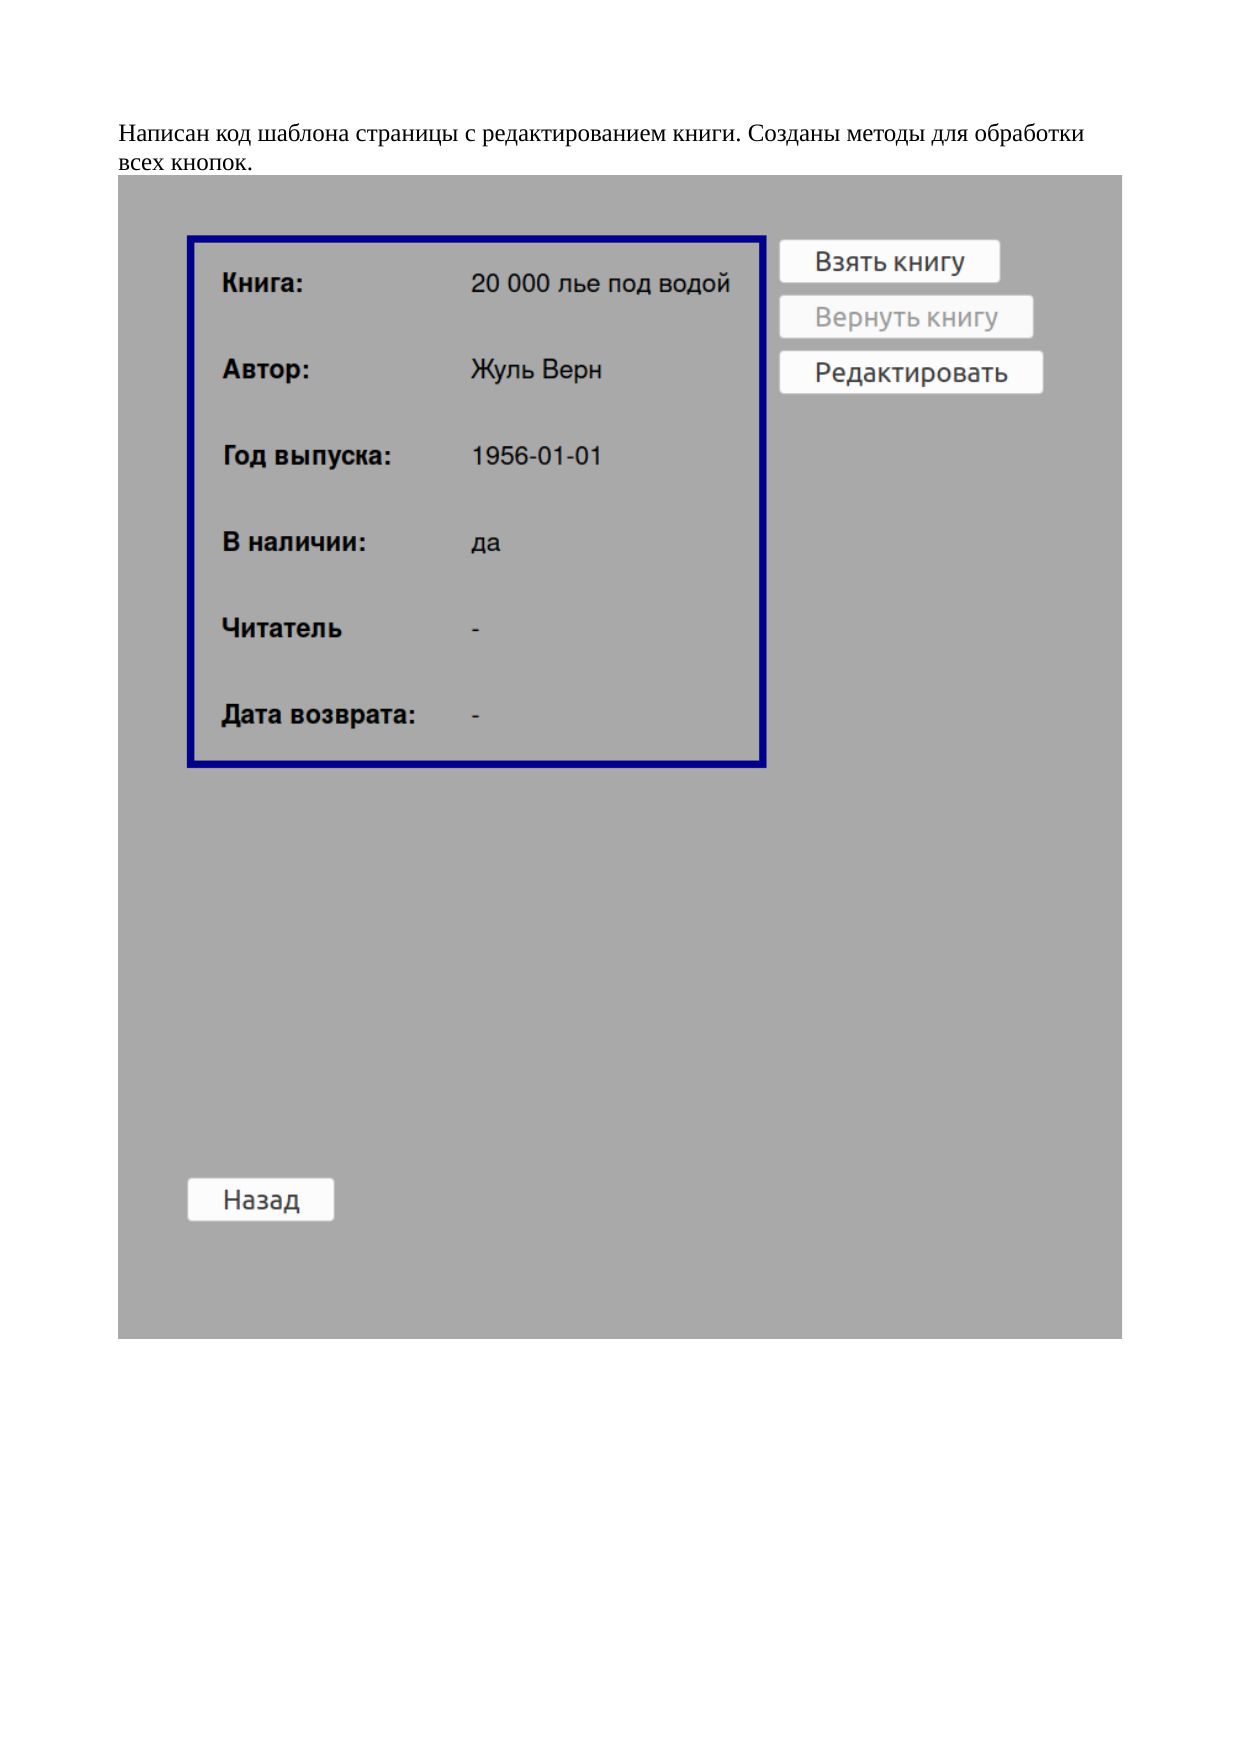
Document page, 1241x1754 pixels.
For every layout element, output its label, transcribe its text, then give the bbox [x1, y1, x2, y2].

picture [118, 175, 1123, 1339]
text Написан код шаблона страницы с редактированием книги. Созданы методы для обработки всех кнопок. [118, 118, 1122, 175]
